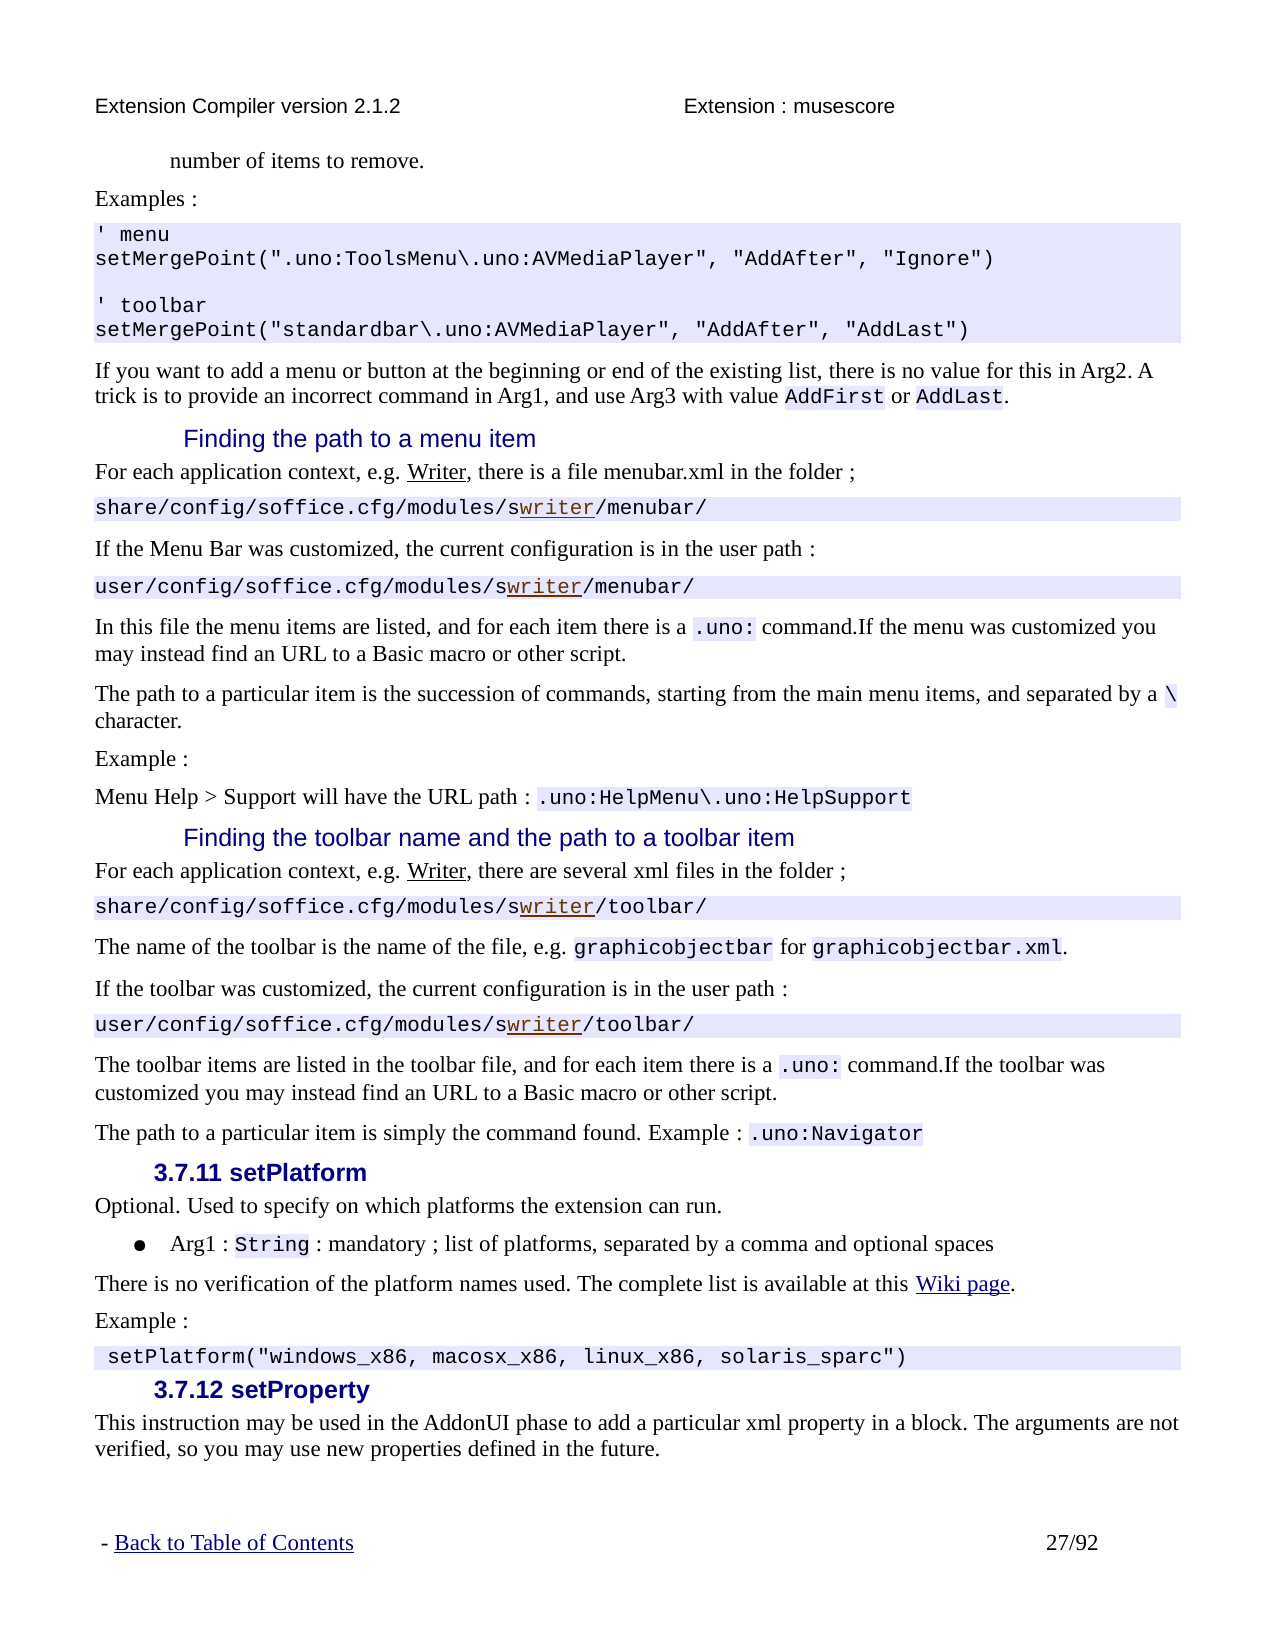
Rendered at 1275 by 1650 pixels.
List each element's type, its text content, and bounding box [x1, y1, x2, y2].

text setMergePoint(".uno:ToolsMenu\.uno:AVMediaPlayer", "AddAfter", "Ignore") [94, 247, 1181, 271]
text If you want to add a menu or button at the beginning or end of the existing list, there is no value for this in Arg2. A trick is to provide an incorrect command in Arg1, and use Arg3 with value AddFirst or AddLast. [94, 358, 1181, 410]
text share/config/soffice.cfg/modules/swriter/menubar/ [594, 497, 1181, 521]
text ' menu [94, 223, 1181, 247]
text For each application context, e.g. Writer, there is a file menubar.xml in the folder ; [94, 459, 1181, 484]
text Menu Help > Support will have the URL path : .uno:HelpMenu\.uno:HelpSupport [94, 784, 1181, 811]
text This instruction may be used in the AddonUI phase to add a particular xml property in a block. The arguments are not verified, so you may use new properties defined in the future. [94, 1410, 1181, 1461]
text user/config/soffice.cfg/modules/swriter/menubar/ [582, 576, 1181, 599]
list Arg1 : String : mandatory ; list of platforms, separated by a comma and optional spaces [132, 1231, 1181, 1258]
text user/config/soffice.cfg/modules/swriter/menubar/ [94, 576, 507, 599]
subtitle Finding the path to a menu item [183, 425, 1181, 453]
text If the toolbar was customized, the current configuration is in the user path : [94, 976, 1181, 1001]
text Example : [94, 1308, 1181, 1334]
text user/config/soffice.cfg/modules/swriter/toolbar/ [94, 1014, 507, 1038]
text share/config/soffice.cfg/modules/swriter/toolbar/ [594, 896, 1181, 920]
text setMergePoint("standardbar\.uno:AVMediaPlayer", "AddAfter", "AddLast") [94, 319, 1181, 343]
text Example : [94, 746, 1181, 772]
text The path to a particular item is simply the command found. Example : .uno:Navigator [94, 1119, 1181, 1146]
text If the Menu Bar was customized, the current configuration is in the user path : [94, 536, 1181, 561]
text Examples : [94, 186, 1181, 211]
subtitle Finding the toolbar name and the path to a toolbar item [183, 824, 1181, 852]
text There is no verification of the platform names used. The complete list is available at this Wiki page. [94, 1270, 1181, 1296]
subtitle setPlatform [153, 1159, 1181, 1187]
text share/config/soffice.cfg/modules/swriter/menubar/ [94, 497, 520, 521]
list number of items to remove. [132, 147, 1181, 173]
text The name of the toolbar is the name of the file, e.g. graphicobjectbar for graphicobjectbar.xml. [94, 934, 1181, 961]
subtitle setProperty [153, 1376, 1181, 1404]
text For each application context, e.g. Writer, there are several xml files in the folder ; [94, 858, 1181, 883]
text share/config/soffice.cfg/modules/swriter/toolbar/ [94, 896, 520, 920]
text Optional. Used to specify on which platforms the extension can run. [94, 1193, 1181, 1218]
text The toolbar items are listed in the toolbar file, and for each item there is a .uno: command.If the toolbar was customized you may instead find an URL to a Basic macro or other script. [94, 1052, 1181, 1105]
text setPlatform("windows_x86, macosx_x86, linux_x86, solaris_sparc") [94, 1346, 1181, 1370]
text ' toolbar [94, 295, 1181, 319]
text user/config/soffice.cfg/modules/swriter/toolbar/ [582, 1014, 1181, 1038]
text The path to a particular item is the succession of commands, starting from the main menu items, and separated by a \ character. [94, 681, 1181, 734]
text In this file the menu items are listed, and for each item there is a .uno: command.If the menu was customized you may instead find an URL to a Basic macro or other script. [94, 614, 1181, 667]
